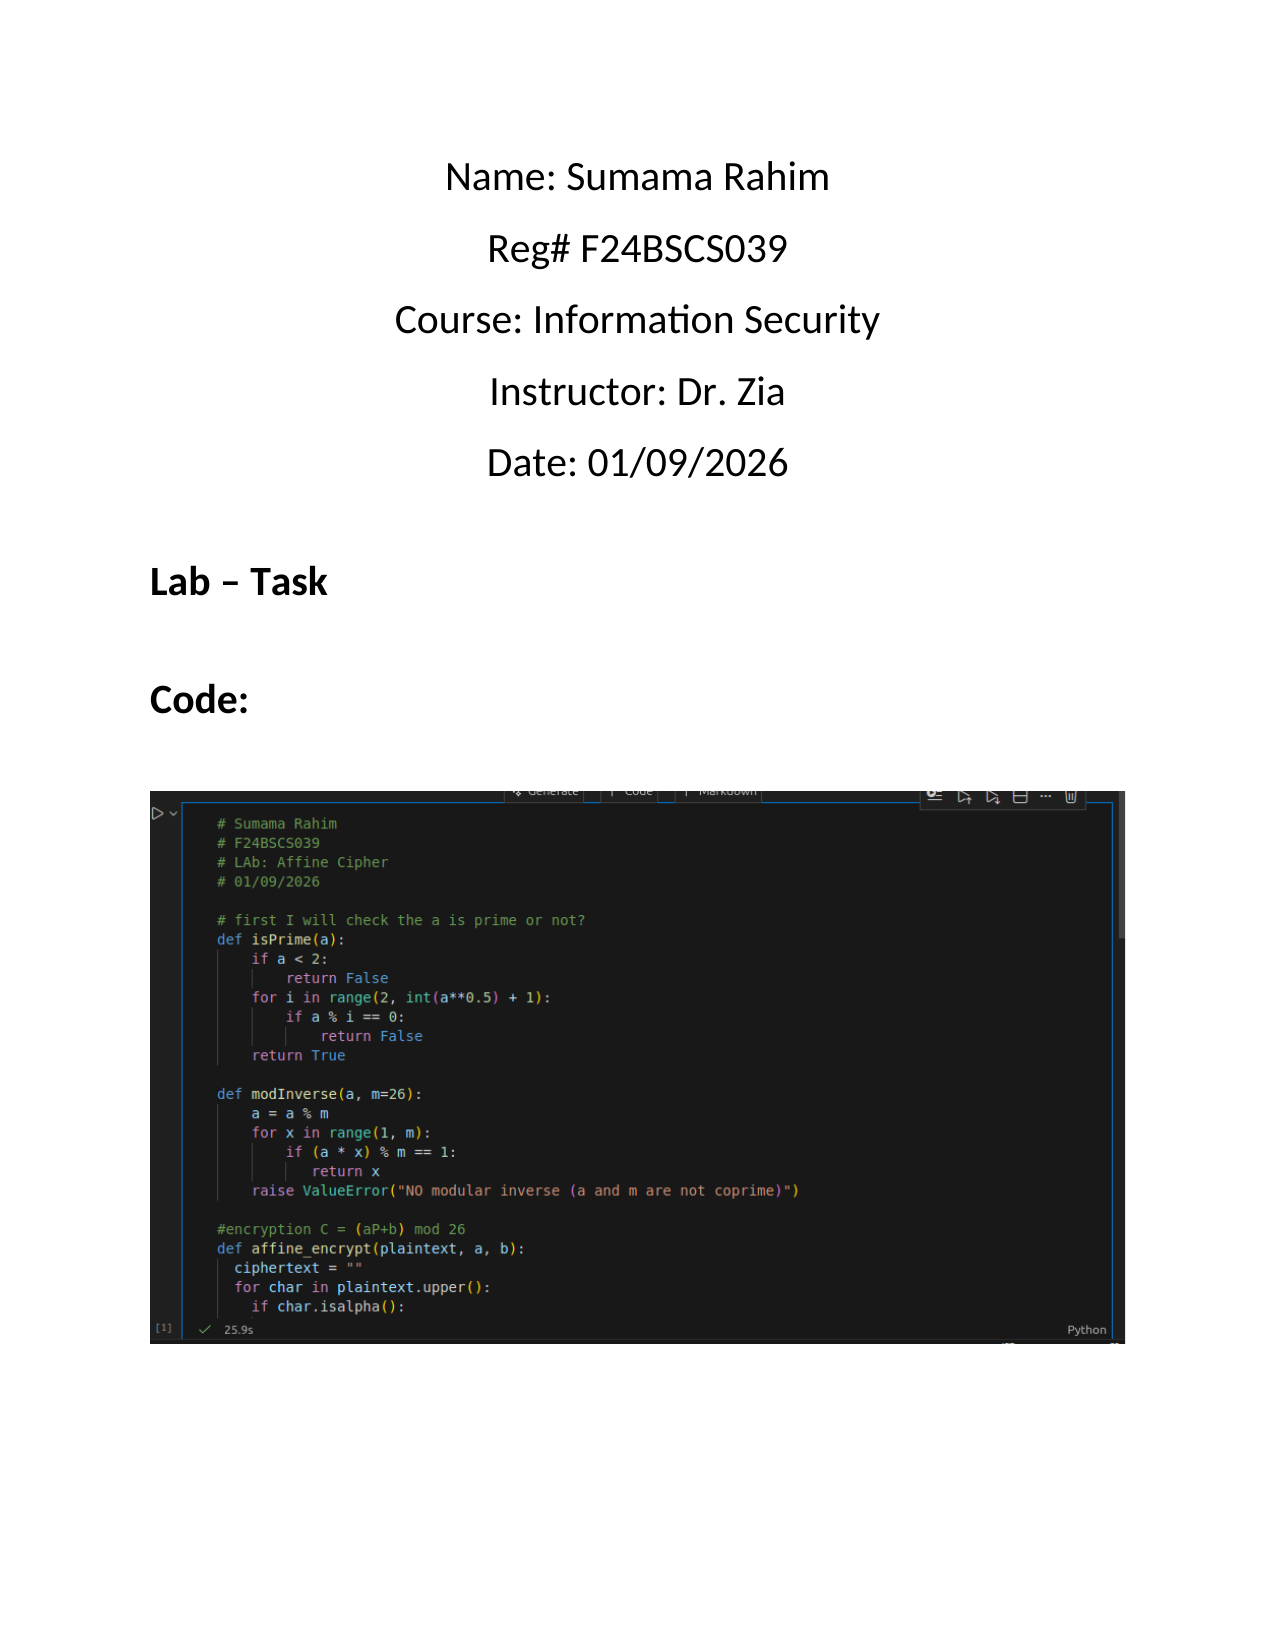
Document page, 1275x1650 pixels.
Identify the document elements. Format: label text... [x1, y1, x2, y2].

text Course: Information Security [150, 293, 1125, 344]
text Code: [150, 673, 1125, 724]
text Lab – Task [150, 555, 1125, 606]
text Date: 01/09/2026 [150, 436, 1125, 487]
picture [150, 791, 1125, 1344]
text Name: Sumama Rahim [150, 150, 1125, 201]
text Reg# F24BSCS039 [150, 222, 1125, 272]
text Instructor: Dr. Zia [150, 365, 1125, 416]
